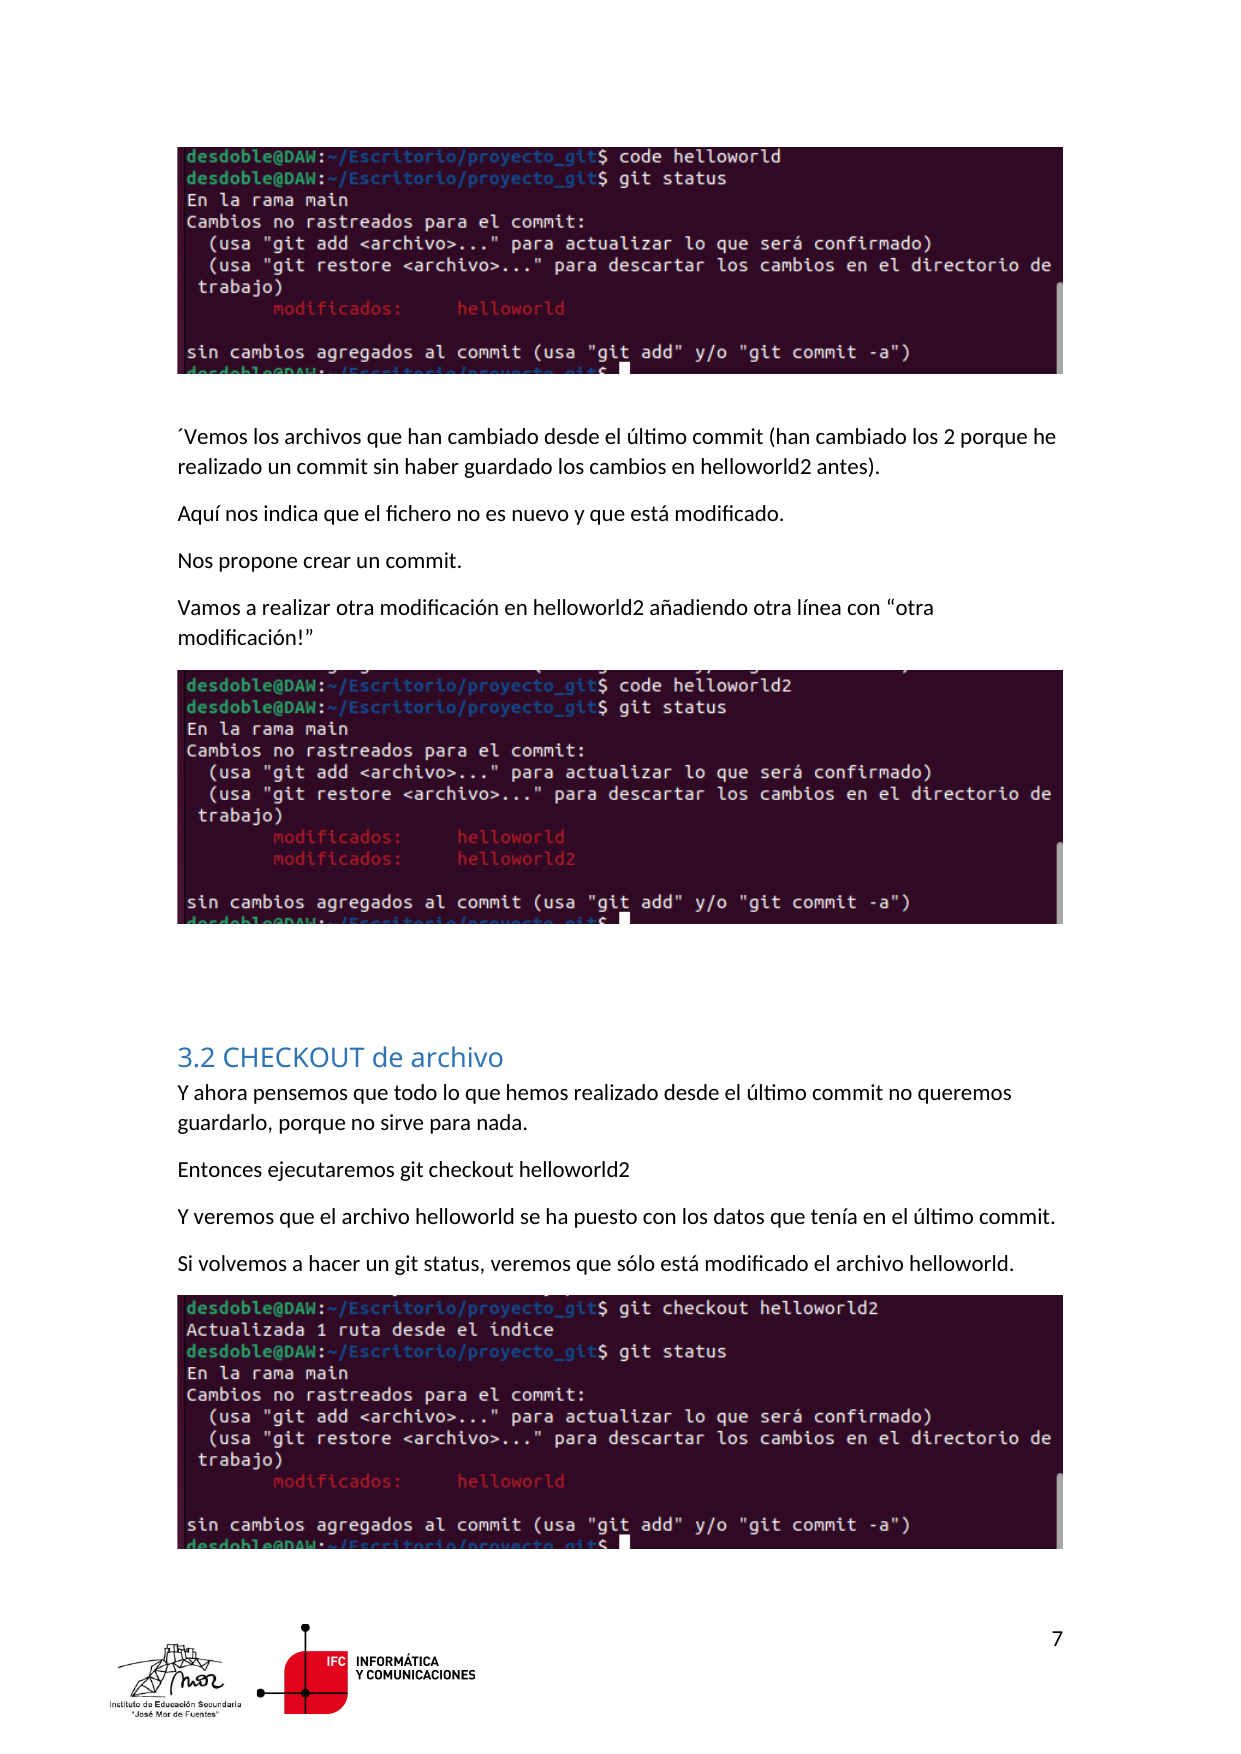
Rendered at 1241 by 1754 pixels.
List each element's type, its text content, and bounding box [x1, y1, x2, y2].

text Nos propone crear un commit. [177, 546, 1063, 574]
picture [177, 147, 1063, 374]
picture [100, 1631, 249, 1736]
picture [177, 1295, 1063, 1549]
text ´Vemos los archivos que han cambiado desde el último commit (han cambiado los 2 porque he realizado un commit sin haber guardado los cambios en helloworld2 antes). [177, 422, 1063, 481]
text Aquí nos indica que el fichero no es nuevo y que está modificado. [177, 499, 1063, 527]
picture [177, 670, 1063, 924]
subtitle 3.2 CHECKOUT de archivo [177, 1038, 1063, 1075]
text Si volvemos a hacer un git status, veremos que sólo está modificado el archivo helloworld. [177, 1249, 1063, 1277]
text Y veremos que el archivo helloworld se ha puesto con los datos que tenía en el último commit. [177, 1202, 1063, 1230]
text Entonces ejecutaremos git checkout helloworld2 [177, 1155, 1063, 1183]
picture [256, 1624, 475, 1714]
text Vamos a realizar otra modificación en helloworld2 añadiendo otra línea con “otra modificación!” [177, 593, 1063, 651]
text Y ahora pensemos que todo lo que hemos realizado desde el último commit no queremos guardarlo, porque no sirve para nada. [177, 1078, 1063, 1136]
